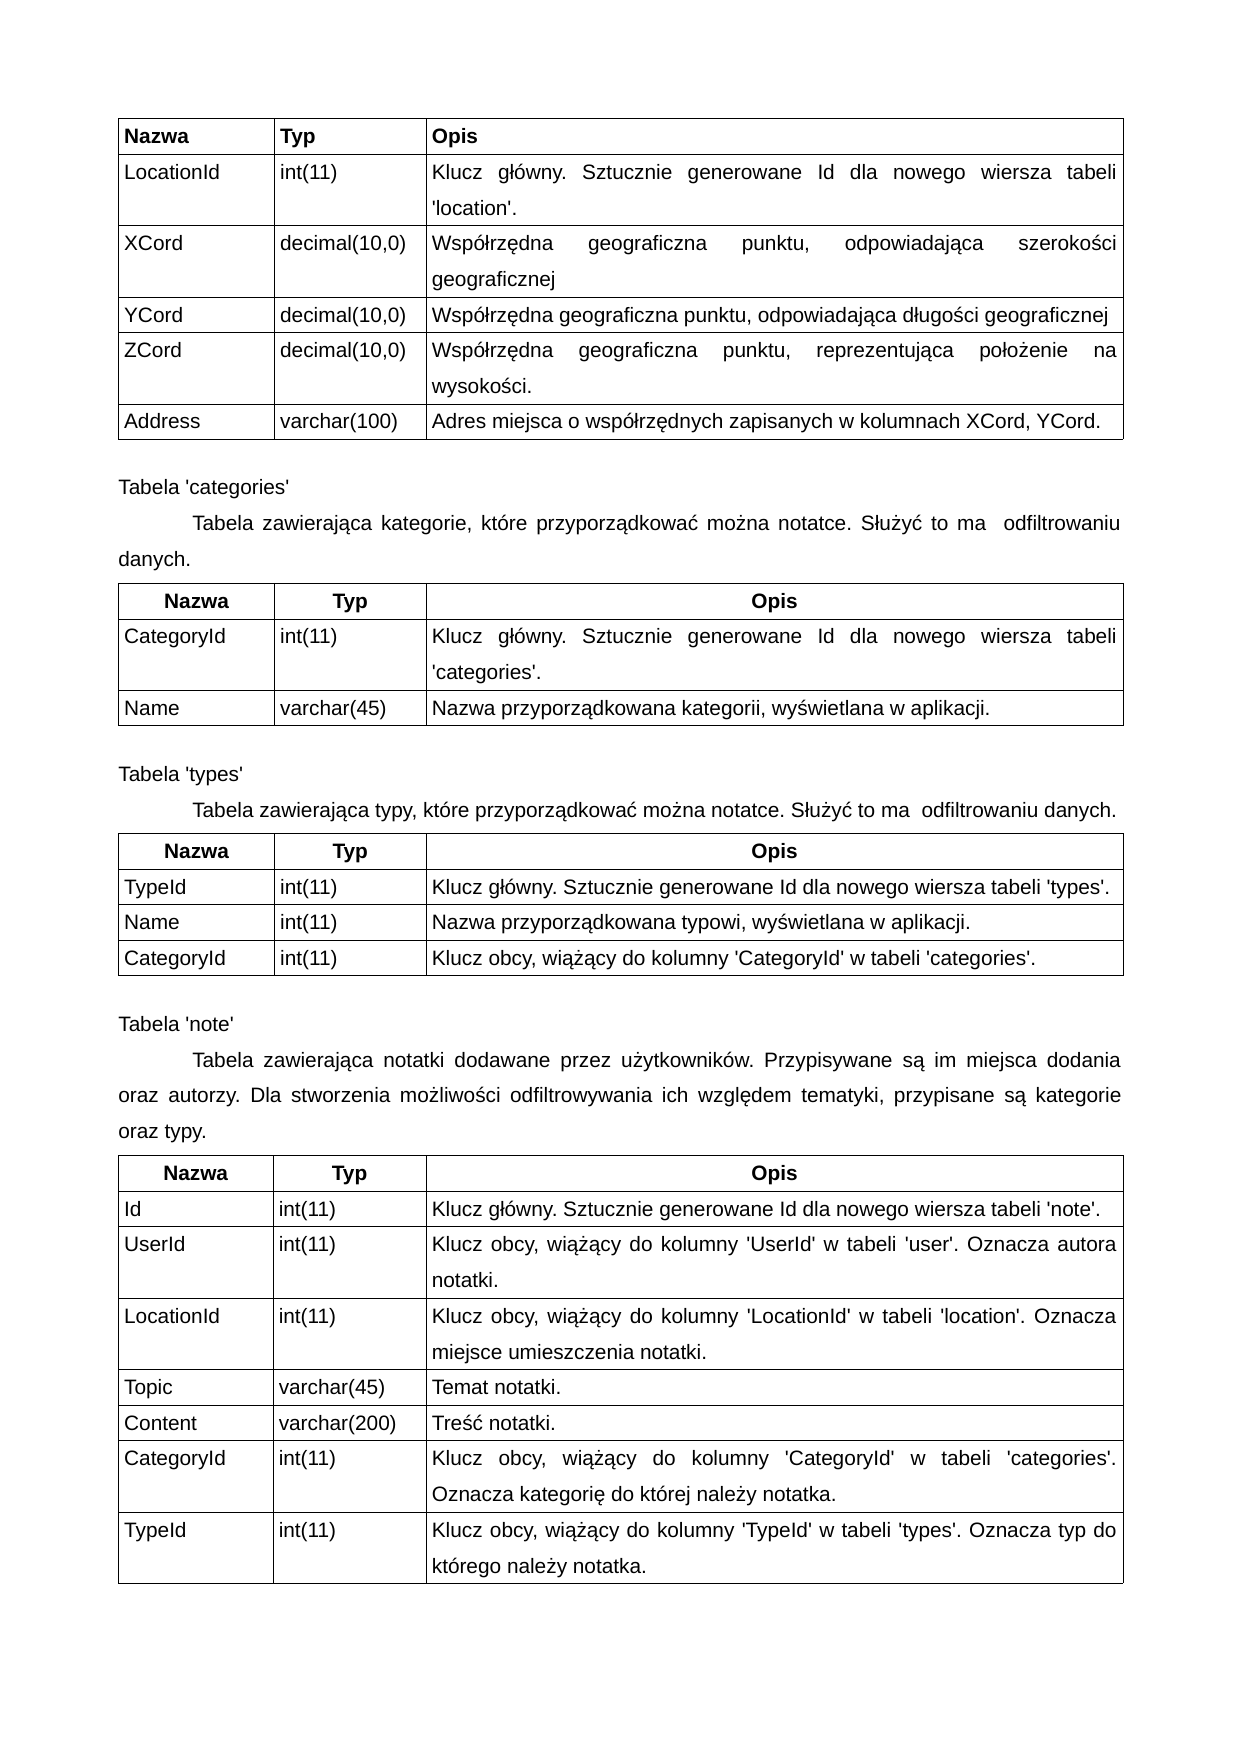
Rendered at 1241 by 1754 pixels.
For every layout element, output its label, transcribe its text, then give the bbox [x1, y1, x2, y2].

text Tabela zawierająca typy, które przyporządkować można notatce. Służyć to ma odfiltrowaniu danych. [118, 797, 1122, 821]
table_cell int(11) [275, 870, 426, 904]
table_cell LocationId [119, 155, 274, 225]
text Tabela 'categories' [118, 475, 1122, 499]
table_header Opis [427, 119, 1123, 154]
text Tabela zawierająca notatki dodawane przez użytkowników. Przypisywane są im miejsca dodania oraz autorzy. Dla stworzenia możliwości odfiltrowywania ich względem tematyki, przypisane są kategorie oraz typy. [118, 1047, 1122, 1143]
table_cell XCord [119, 226, 274, 297]
table_cell varchar(100) [275, 405, 426, 439]
table_cell int(11) [275, 905, 426, 940]
table_header Nazwa [119, 584, 274, 618]
table_header Typ [275, 834, 426, 869]
text Tabela 'types' [118, 761, 1122, 785]
table_cell int(11) [274, 1299, 426, 1369]
table_cell Klucz główny. Sztucznie generowane Id dla nowego wiersza tabeli 'types'. [427, 870, 1123, 904]
table_cell int(11) [275, 620, 426, 690]
table_cell Adres miejsca o współrzędnych zapisanych w kolumnach XCord, YCord. [427, 405, 1123, 439]
table_cell CategoryId [119, 941, 274, 975]
table_cell TypeId [119, 870, 274, 904]
table_cell int(11) [275, 941, 426, 975]
table_cell LocationId [119, 1299, 273, 1369]
table_cell Name [119, 691, 274, 725]
table_cell varchar(45) [274, 1370, 426, 1405]
table_cell Współrzędna geograficzna punktu, odpowiadająca długości geograficznej [427, 298, 1123, 332]
table_cell int(11) [275, 155, 426, 225]
table_cell Klucz obcy, wiążący do kolumny 'CategoryId' w tabeli 'categories'. [427, 941, 1123, 975]
table_cell CategoryId [119, 1441, 273, 1512]
table_cell Topic [119, 1370, 273, 1405]
table_cell decimal(10,0) [275, 226, 426, 297]
table_cell int(11) [274, 1441, 426, 1512]
table_cell Klucz obcy, wiążący do kolumny 'TypeId' w tabeli 'types'. Oznacza typ do którego należy notatka. [427, 1513, 1123, 1583]
table_cell Klucz obcy, wiążący do kolumny 'CategoryId' w tabeli 'categories'. Oznacza kategorię do której należy notatka. [427, 1441, 1123, 1512]
table_header Typ [274, 1156, 426, 1191]
table_cell ZCord [119, 333, 274, 403]
table_cell Klucz główny. Sztucznie generowane Id dla nowego wiersza tabeli 'note'. [427, 1192, 1123, 1226]
table_cell CategoryId [119, 620, 274, 690]
table_cell TypeId [119, 1513, 273, 1583]
table_cell int(11) [274, 1227, 426, 1298]
table_cell Address [119, 405, 274, 439]
table_header Opis [427, 1156, 1123, 1191]
table_cell Klucz główny. Sztucznie generowane Id dla nowego wiersza tabeli 'categories'. [427, 620, 1123, 690]
table_cell Klucz obcy, wiążący do kolumny 'UserId' w tabeli 'user'. Oznacza autora notatki. [427, 1227, 1123, 1298]
table_header Nazwa [119, 119, 274, 154]
table_header Opis [427, 834, 1123, 869]
table_cell decimal(10,0) [275, 333, 426, 403]
table_cell Klucz obcy, wiążący do kolumny 'LocationId' w tabeli 'location'. Oznacza miejsce umieszczenia notatki. [427, 1299, 1123, 1369]
table_header Opis [427, 584, 1123, 618]
table_header Nazwa [119, 1156, 273, 1191]
table_cell Id [119, 1192, 273, 1226]
text Tabela 'note' [118, 1011, 1122, 1035]
table_header Typ [275, 119, 426, 154]
table_cell Content [119, 1406, 273, 1440]
table_cell int(11) [274, 1513, 426, 1583]
table_header Nazwa [119, 834, 274, 869]
text Tabela zawierająca kategorie, które przyporządkować można notatce. Służyć to ma odfiltrowaniu danych. [118, 511, 1122, 571]
table_cell YCord [119, 298, 274, 332]
table_cell UserId [119, 1227, 273, 1298]
table_cell varchar(200) [274, 1406, 426, 1440]
table_cell Nazwa przyporządkowana typowi, wyświetlana w aplikacji. [427, 905, 1123, 940]
table_cell varchar(45) [275, 691, 426, 725]
table_cell Nazwa przyporządkowana kategorii, wyświetlana w aplikacji. [427, 691, 1123, 725]
table_cell int(11) [274, 1192, 426, 1226]
table_cell Klucz główny. Sztucznie generowane Id dla nowego wiersza tabeli 'location'. [427, 155, 1123, 225]
table_header Typ [275, 584, 426, 618]
table_cell Treść notatki. [427, 1406, 1123, 1440]
table_cell Temat notatki. [427, 1370, 1123, 1405]
table_cell Współrzędna geograficzna punktu, odpowiadająca szerokości geograficznej [427, 226, 1123, 297]
table_cell decimal(10,0) [275, 298, 426, 332]
table_cell Name [119, 905, 274, 940]
table_cell Współrzędna geograficzna punktu, reprezentująca położenie na wysokości. [427, 333, 1123, 403]
